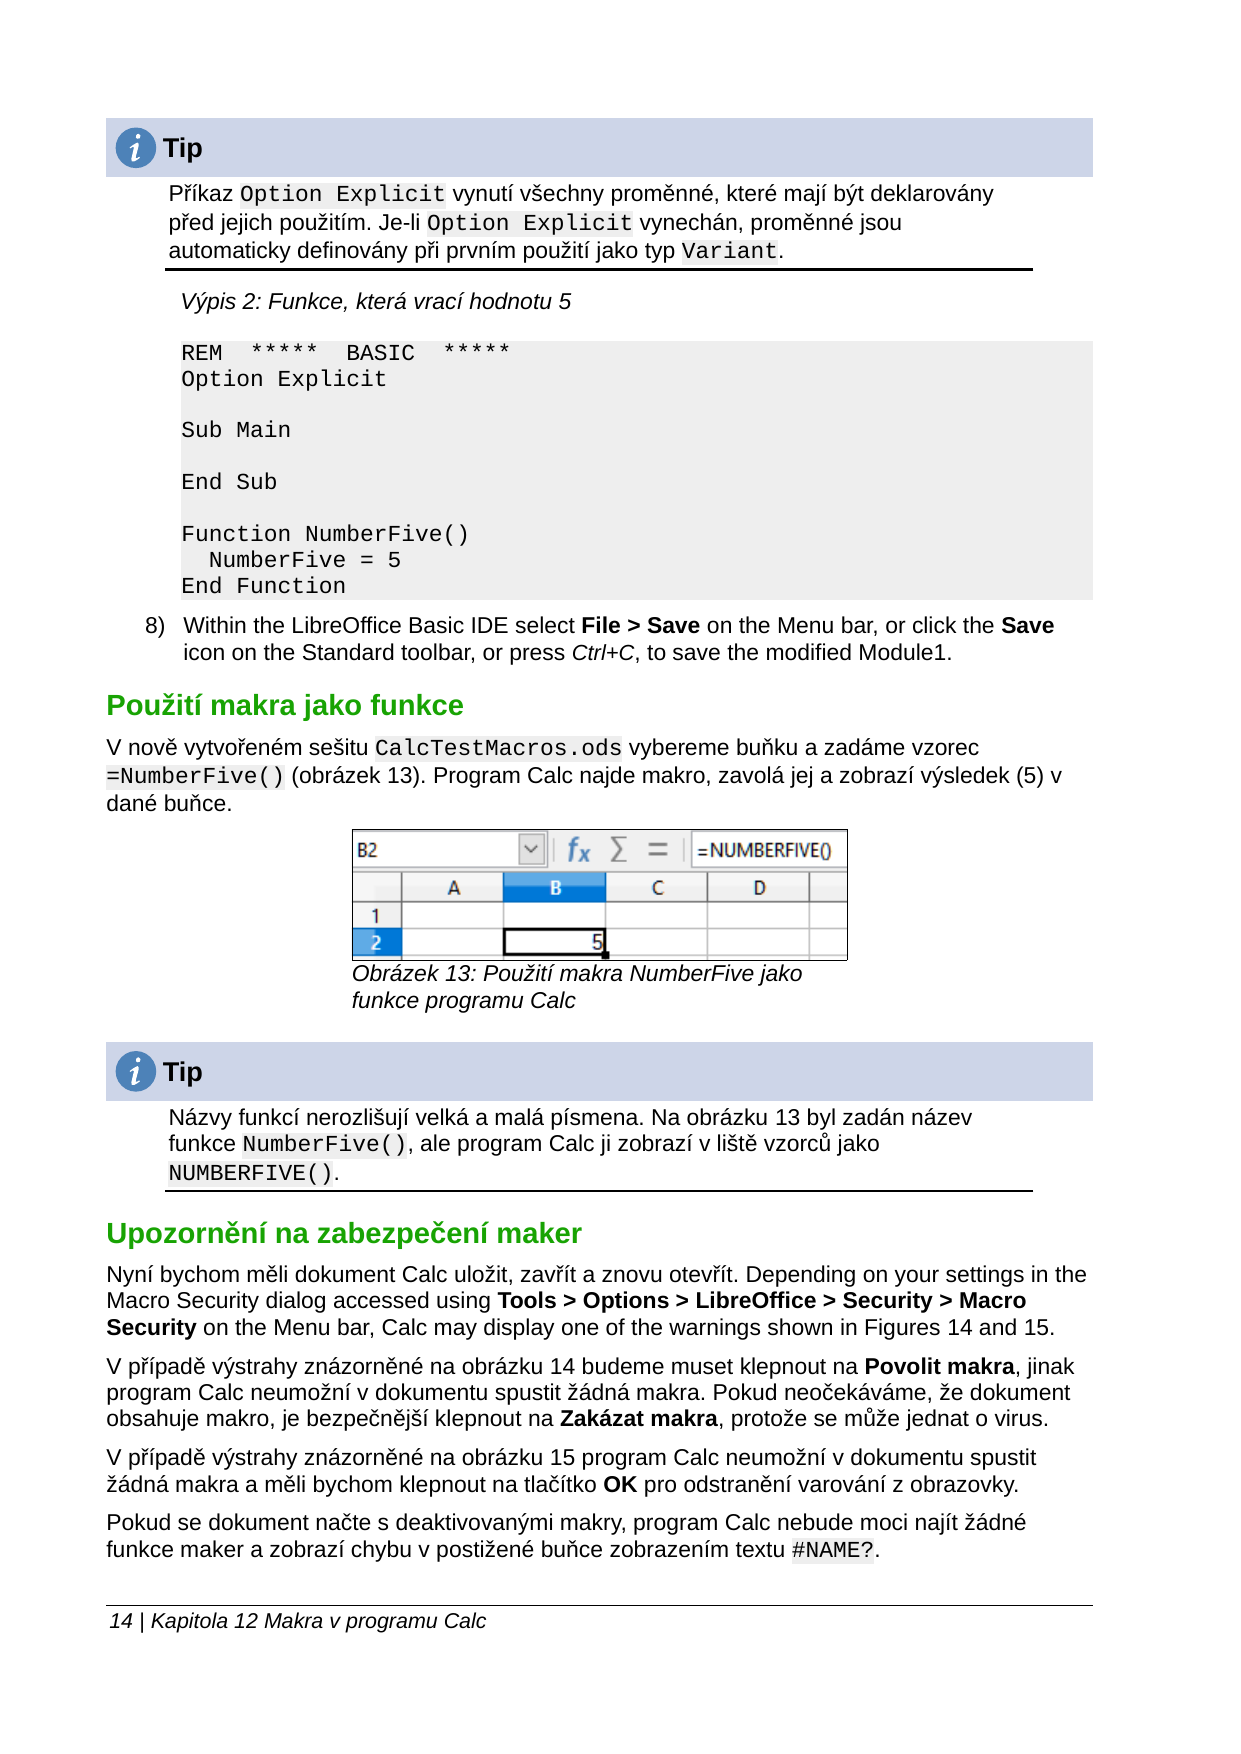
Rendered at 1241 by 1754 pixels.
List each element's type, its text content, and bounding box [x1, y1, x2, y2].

text Pokud se dokument načte s deaktivovanými makry, program Calc nebude moci najít žádné funkce maker a zobrazí chybu v postižené buňce zobrazením textu #NAME?. [106, 1509, 1093, 1564]
text Nyní bychom měli dokument Calc uložit, zavřít a znovu otevřít. Depending on your settings in the Macro Security dialog accessed using Tools > Options > LibreOffice > Security > Macro Security on the Menu bar, Calc may display one of the warnings shown in Figures 14 and 15. [106, 1261, 1093, 1340]
text REM ***** BASIC ***** Option Explicit Sub Main End Sub Function NumberFive() NumberFive = 5 End Function [181, 341, 1093, 600]
list Within the LibreOffice Basic IDE select File > Save on the Menu bar, or click the Save icon on the Standard toolbar, or press Ctrl+C, to save the modified Module1. [165, 612, 1093, 665]
text V nově vytvořeném sešitu CalcTestMacros.ods vybereme buňku a zadáme vzorec =NumberFive() (obrázek 13). Program Calc najde makro, zavolá jej a zobrazí výsledek (5) v dané buňce. [106, 734, 1093, 817]
text Názvy funkcí nerozlišují velká a malá písmena. Na obrázku 13 byl zadán název funkce NumberFive(), ale program Calc ji zobrazí v liště vzorců jako NUMBERFIVE(). [165, 1101, 1033, 1190]
subtitle Použití makra jako funkce [106, 688, 1093, 722]
picture [353, 830, 847, 960]
text Obrázek 13: Použití makra NumberFive jako funkce programu Calc [352, 961, 847, 1013]
text V případě výstrahy znázorněné na obrázku 14 budeme muset klepnout na Povolit makra, jinak program Calc neumožní v dokumentu spustit žádná makra. Pokud neočekáváme, že dokument obsahuje makro, je bezpečnější klepnout na Zakázat makra, protože se může jednat o virus. [106, 1353, 1093, 1432]
text Příkaz Option Explicit vynutí všechny proměnné, které mají být deklarovány před jejich použitím. Je-li Option Explicit vynechán, proměnné jsou automaticky definovány při prvním použití jako typ Variant. [165, 177, 1033, 268]
subtitle Tip [106, 1042, 1093, 1101]
text V případě výstrahy znázorněné na obrázku 15 program Calc neumožní v dokumentu spustit žádná makra a měli bychom klepnout na tlačítko OK pro odstranění varování z obrazovky. [106, 1444, 1093, 1497]
subtitle Upozornění na zabezpečení maker [106, 1216, 1093, 1249]
subtitle Tip [106, 118, 1093, 177]
text Výpis 2: Funkce, která vrací hodnotu 5 [180, 288, 1093, 314]
